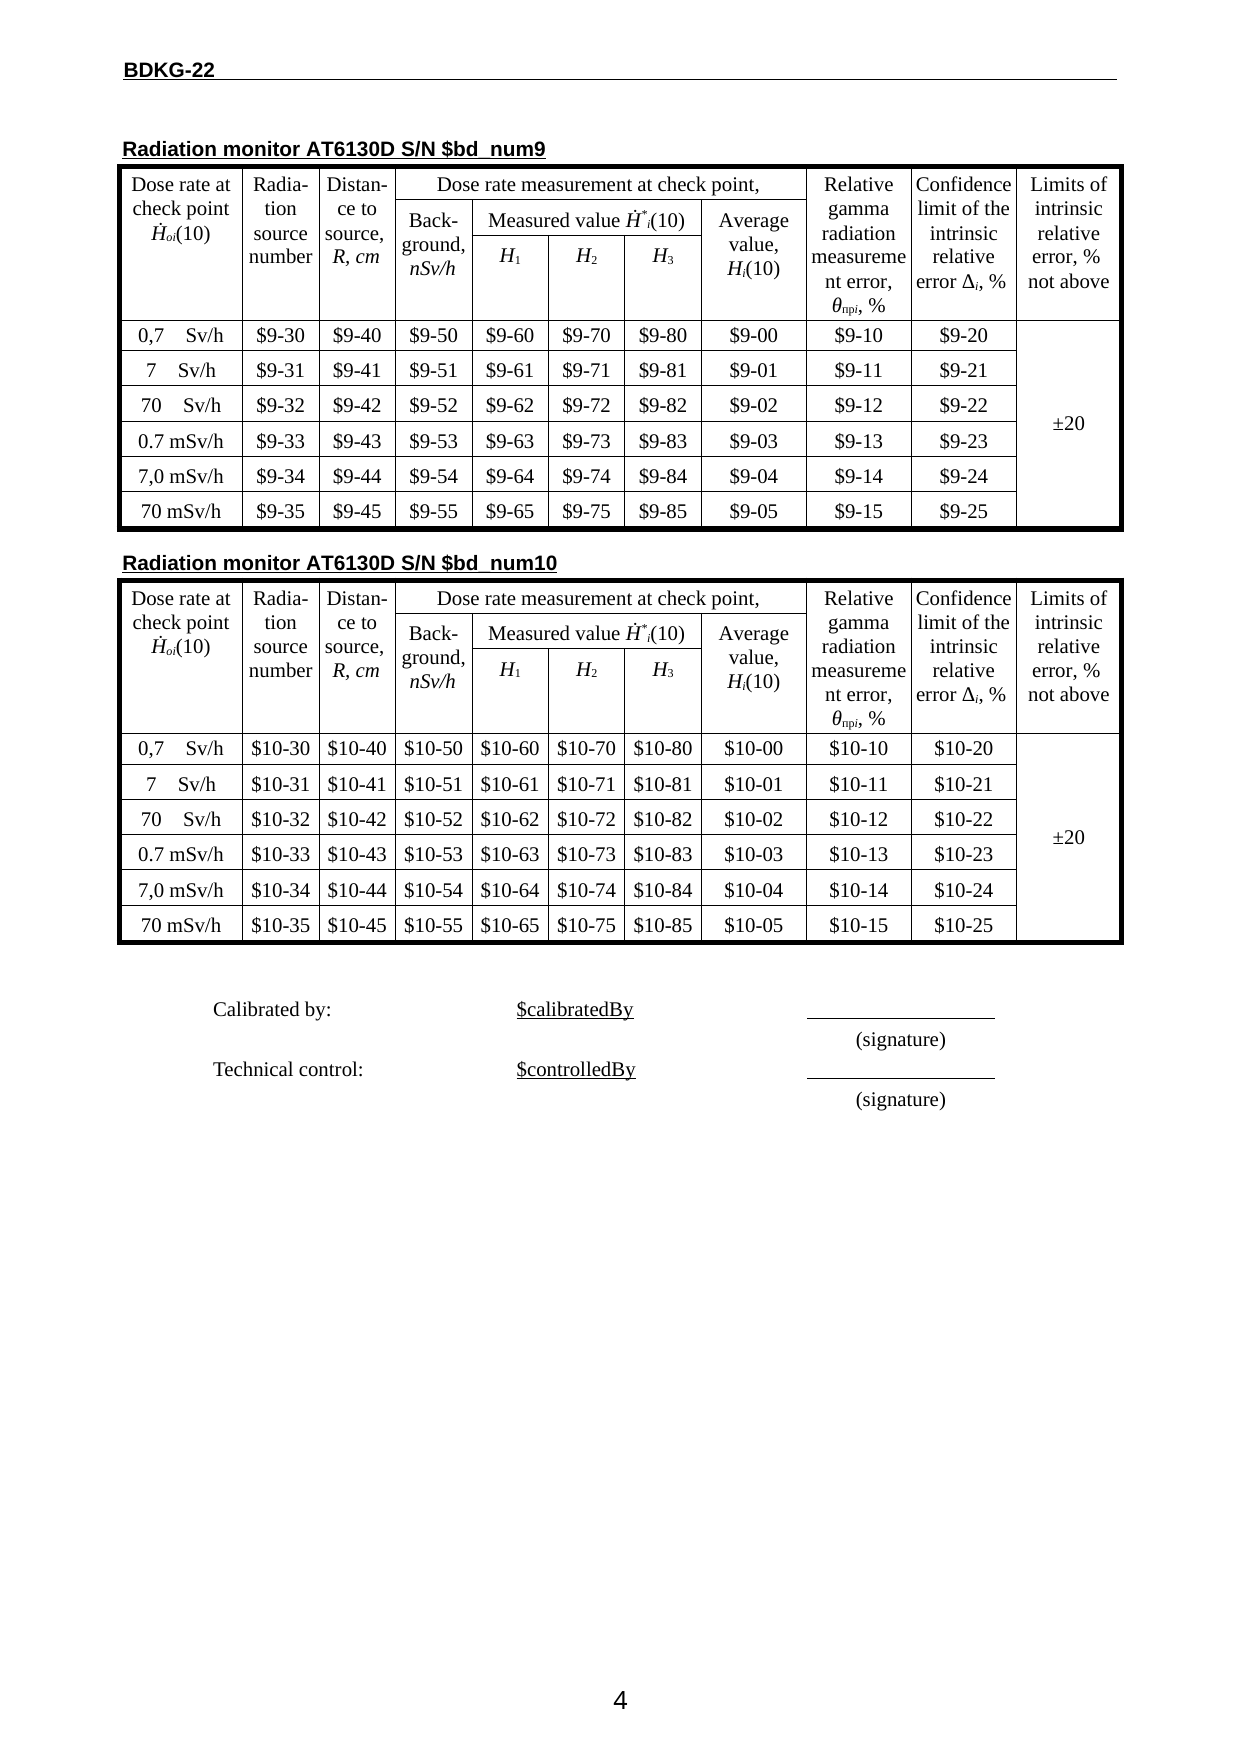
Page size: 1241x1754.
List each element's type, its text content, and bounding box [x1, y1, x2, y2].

table_cell $10-45 [320, 906, 395, 940]
table_cell $9-35 [243, 492, 319, 526]
table_cell Distan-ce to source, R, сm [320, 169, 395, 320]
table_cell $10-63 [473, 835, 548, 869]
table_cell $10-64 [473, 870, 548, 905]
table_cell $10-84 [625, 870, 701, 905]
table_cell $10-61 [473, 765, 548, 799]
table_cell H1 [473, 649, 548, 733]
table_cell $10-74 [549, 870, 624, 905]
table_cell $10-22 [912, 800, 1016, 834]
table_cell Technical control: [210, 1054, 513, 1084]
table_cell 0,7 Sv/h [122, 321, 242, 350]
table_cell $10-50 [396, 734, 472, 763]
table_cell $10-80 [625, 734, 701, 763]
table_cell $10-02 [702, 800, 806, 834]
table_cell $10-60 [473, 734, 548, 763]
table_cell $9-05 [702, 492, 806, 526]
table_cell $9-45 [320, 492, 395, 526]
table_header [771, 994, 1030, 1024]
table_cell [771, 1054, 1030, 1084]
table_cell $9-60 [473, 321, 548, 350]
table_cell $10-71 [549, 765, 624, 799]
table_cell $10-35 [243, 906, 319, 940]
table_cell [210, 1084, 513, 1114]
table_cell 7,0 mSv/h [122, 870, 242, 905]
table_cell $10-33 [243, 835, 319, 869]
table_cell $9-54 [396, 457, 472, 491]
table_cell 7,0 mSv/h [122, 457, 242, 491]
table_cell 0,7 Sv/h [122, 734, 242, 763]
table_cell $10-54 [396, 870, 472, 905]
table_cell Distan-ce to source, R, сm [320, 583, 395, 733]
table_cell $10-20 [912, 734, 1016, 763]
table_cell $10-12 [807, 800, 911, 834]
table_cell $controlledBy [514, 1054, 771, 1084]
table_cell $10-03 [702, 835, 806, 869]
table_cell 70 Sv/h [122, 800, 242, 834]
table_header $calibratedBy [514, 994, 771, 1024]
table_cell $9-70 [549, 321, 624, 350]
table_cell Limits of intrinsic relative error, % not above [1017, 583, 1119, 733]
table_cell Radia-tion source number [243, 169, 319, 320]
table_cell $10-44 [320, 870, 395, 905]
table_cell $10-70 [549, 734, 624, 763]
table_cell $9-80 [625, 321, 701, 350]
table_cell $9-75 [549, 492, 624, 526]
table_cell $9-20 [912, 321, 1016, 350]
table_cell Confidence limit of the intrinsic relative error Δi, % [912, 169, 1016, 320]
table_cell $9-01 [702, 351, 806, 385]
table_cell H3 [625, 649, 701, 733]
table_cell $9-40 [320, 321, 395, 350]
table_cell $9-03 [702, 422, 806, 456]
table_cell $9-00 [702, 321, 806, 350]
table_cell $10-73 [549, 835, 624, 869]
table_cell Limits of intrinsic relative error, % not above [1017, 169, 1119, 320]
table_cell Back-ground, nSv/h [396, 200, 472, 320]
table_cell $10-72 [549, 800, 624, 834]
table_cell $10-31 [243, 765, 319, 799]
table_cell 70 Sv/h [122, 386, 242, 421]
table_cell $10-04 [702, 870, 806, 905]
table_cell [514, 1084, 771, 1114]
table_cell $9-65 [473, 492, 548, 526]
table_cell 0.7 mSv/h [122, 835, 242, 869]
table_cell $9-32 [243, 386, 319, 421]
table_cell $9-52 [396, 386, 472, 421]
table_cell Measured value Ḣ*i(10) [473, 200, 701, 235]
table_cell $9-42 [320, 386, 395, 421]
table_cell $9-85 [625, 492, 701, 526]
table_cell Dose rate at check point Ḣoi(10) [122, 583, 242, 733]
table_cell $9-31 [243, 351, 319, 385]
table_cell $9-15 [807, 492, 911, 526]
table_cell Dose rate measurement at check point, [396, 169, 806, 199]
table_cell $10-43 [320, 835, 395, 869]
table_cell $9-11 [807, 351, 911, 385]
table_cell $9-04 [702, 457, 806, 491]
table_cell $9-55 [396, 492, 472, 526]
table_cell (signature) [771, 1024, 1030, 1054]
table_cell $9-71 [549, 351, 624, 385]
table_cell [210, 1024, 513, 1054]
table_cell 0.7 mSv/h [122, 422, 242, 456]
table_cell [514, 1024, 771, 1054]
table_cell $10-32 [243, 800, 319, 834]
table_cell $9-44 [320, 457, 395, 491]
table_cell $10-53 [396, 835, 472, 869]
table_cell Measured value Ḣ*i(10) [473, 614, 701, 648]
table_cell (signature) [771, 1084, 1030, 1114]
table_cell $10-62 [473, 800, 548, 834]
table_cell $9-81 [625, 351, 701, 385]
table_cell Average value, Hi(10) [702, 614, 806, 733]
table_cell $9-10 [807, 321, 911, 350]
table_cell $9-72 [549, 386, 624, 421]
table_cell $10-42 [320, 800, 395, 834]
table_cell Relative gamma radiation measurement error, θпрi, % [807, 583, 911, 733]
table_cell $9-14 [807, 457, 911, 491]
table_cell 7 Sv/h [122, 351, 242, 385]
table_cell $9-61 [473, 351, 548, 385]
table_cell $10-81 [625, 765, 701, 799]
table_cell $10-13 [807, 835, 911, 869]
table_cell $10-40 [320, 734, 395, 763]
table_cell Radia-tion source number [243, 583, 319, 733]
table_cell $10-15 [807, 906, 911, 940]
table_cell $9-25 [912, 492, 1016, 526]
table_cell $9-41 [320, 351, 395, 385]
table_cell $10-10 [807, 734, 911, 763]
table_cell $9-82 [625, 386, 701, 421]
table_cell 70 mSv/h [122, 492, 242, 526]
table_cell ±20 [1017, 321, 1119, 526]
table_cell Average value, Hi(10) [702, 200, 806, 320]
table_cell $9-30 [243, 321, 319, 350]
table_cell $10-21 [912, 765, 1016, 799]
table_cell $9-02 [702, 386, 806, 421]
table_cell $9-13 [807, 422, 911, 456]
table_cell 70 mSv/h [122, 906, 242, 940]
table_cell $9-63 [473, 422, 548, 456]
table_cell H2 [549, 649, 624, 733]
table_cell $10-23 [912, 835, 1016, 869]
table_cell Relative gamma radiation measurement error, θпрi, % [807, 169, 911, 320]
table_cell $10-85 [625, 906, 701, 940]
table_cell $9-12 [807, 386, 911, 421]
table_cell $10-30 [243, 734, 319, 763]
table_cell $10-51 [396, 765, 472, 799]
table_cell $10-05 [702, 906, 806, 940]
table_cell $9-50 [396, 321, 472, 350]
table_cell $9-64 [473, 457, 548, 491]
table_cell 7 Sv/h [122, 765, 242, 799]
table_cell $10-83 [625, 835, 701, 869]
table_cell $10-75 [549, 906, 624, 940]
table_cell $9-53 [396, 422, 472, 456]
table_cell $10-00 [702, 734, 806, 763]
table_cell H1 [473, 236, 548, 320]
table_cell $9-73 [549, 422, 624, 456]
table_cell $9-23 [912, 422, 1016, 456]
table_cell $9-62 [473, 386, 548, 421]
table_cell H3 [625, 236, 701, 320]
table_cell $9-22 [912, 386, 1016, 421]
table_cell ±20 [1017, 734, 1119, 940]
table_cell $10-25 [912, 906, 1016, 940]
table_cell $10-52 [396, 800, 472, 834]
table_cell $9-21 [912, 351, 1016, 385]
table_cell $9-43 [320, 422, 395, 456]
table_cell $10-14 [807, 870, 911, 905]
table_cell $10-01 [702, 765, 806, 799]
table_cell $10-41 [320, 765, 395, 799]
table_cell $9-33 [243, 422, 319, 456]
table_header Calibrated by: [210, 994, 513, 1024]
table_cell $9-83 [625, 422, 701, 456]
table_cell Dose rate measurement at check point, [396, 583, 806, 613]
table_cell $10-55 [396, 906, 472, 940]
table_cell Confidence limit of the intrinsic relative error Δi, % [912, 583, 1016, 733]
table_cell Dose rate at check point Ḣoi(10) [122, 169, 242, 320]
table_cell $9-34 [243, 457, 319, 491]
table_cell $9-24 [912, 457, 1016, 491]
table_header Radiation monitor AT6130D S/N $bd_num9 [119, 118, 1121, 164]
table_cell $10-34 [243, 870, 319, 905]
table_header Radiation monitor AT6130D S/N $bd_num10 [119, 532, 1121, 578]
table_cell $9-74 [549, 457, 624, 491]
table_cell $9-84 [625, 457, 701, 491]
table_cell Back-ground, nSv/h [396, 614, 472, 733]
table_cell $9-51 [396, 351, 472, 385]
table_cell H2 [549, 236, 624, 320]
table_cell $10-24 [912, 870, 1016, 905]
table_cell $10-65 [473, 906, 548, 940]
table_cell $10-11 [807, 765, 911, 799]
table_cell $10-82 [625, 800, 701, 834]
